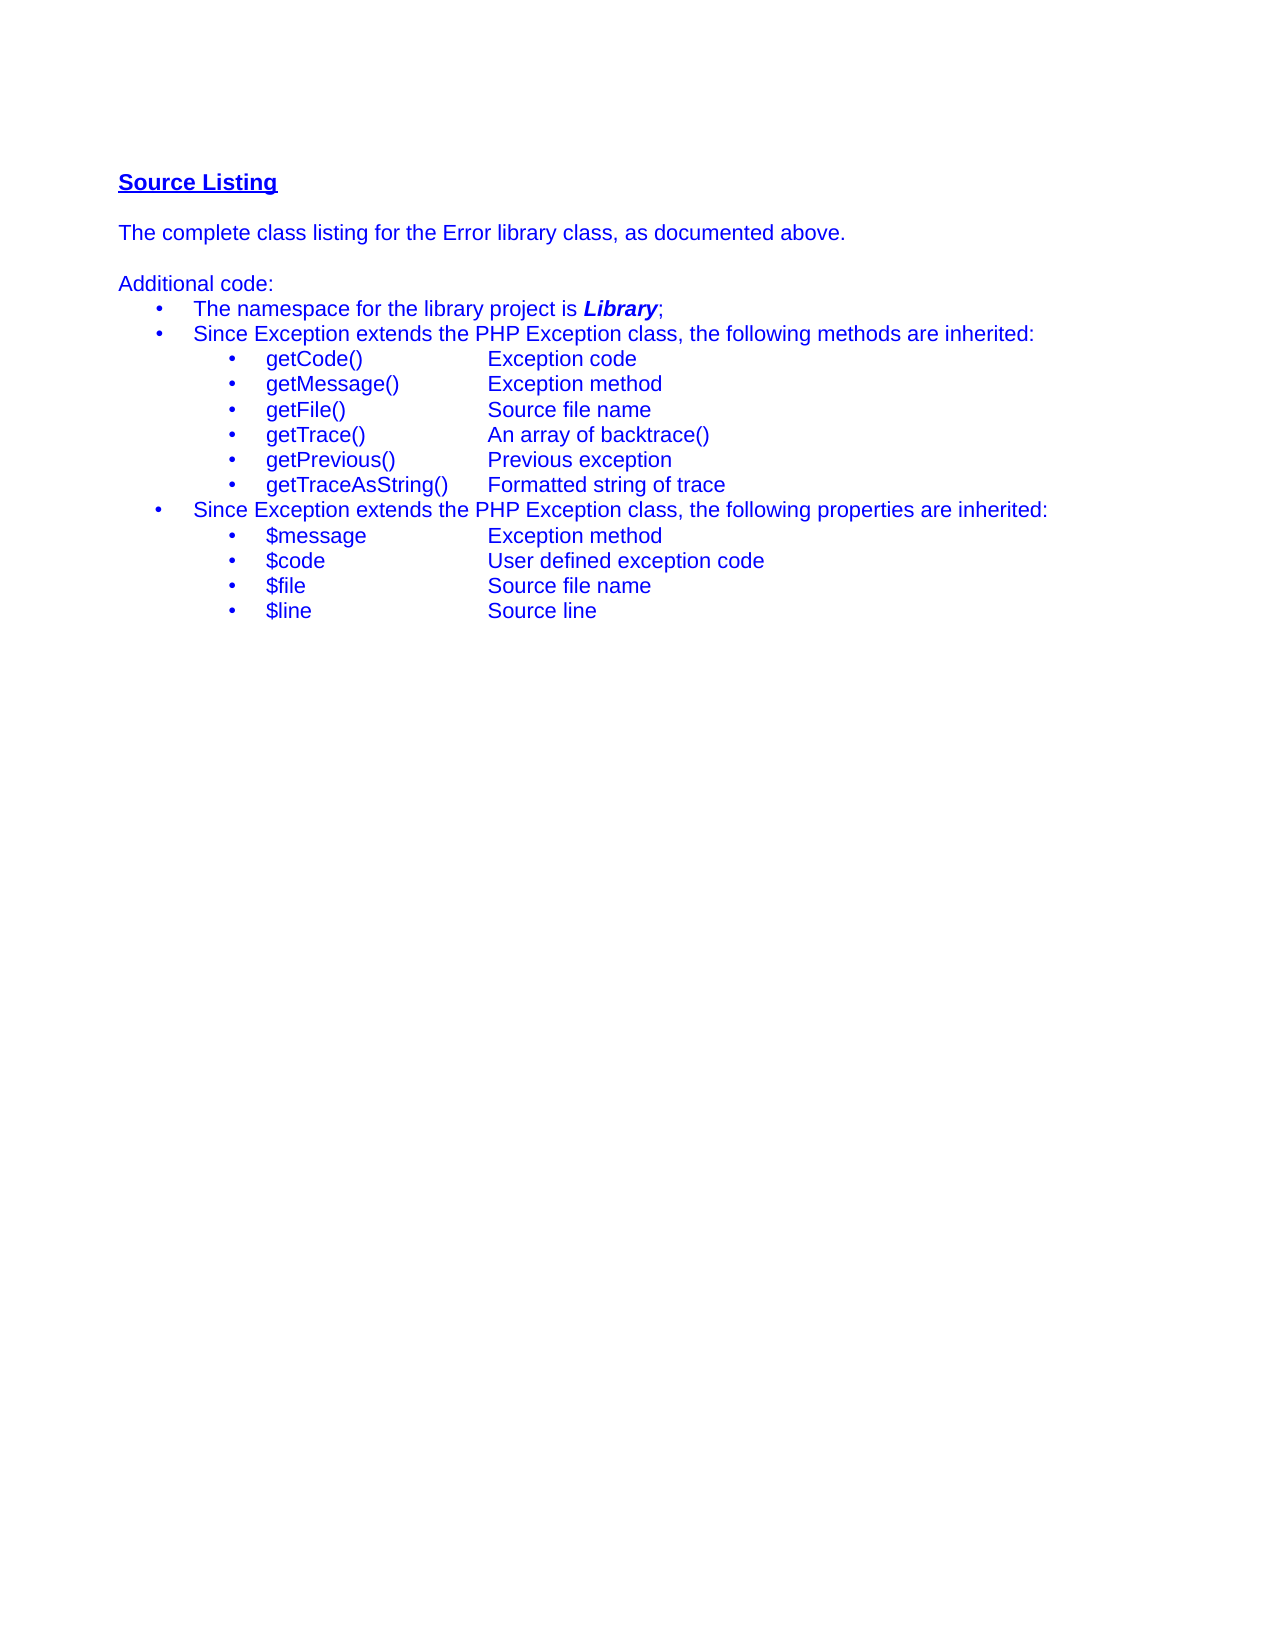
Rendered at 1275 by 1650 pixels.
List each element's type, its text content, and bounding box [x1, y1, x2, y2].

list getMessage() Exception method [228, 371, 1157, 397]
text Source Listing [118, 168, 1157, 195]
list getPrevious() Previous exception [228, 447, 1157, 472]
text The complete class listing for the Error library class, as documented above. [118, 220, 1157, 245]
list $message Exception method [228, 523, 1157, 548]
list getTrace() An array of backtrace() [228, 422, 1157, 447]
list $line Source line [228, 598, 1157, 623]
list The namespace for the library project is Library; [156, 296, 1157, 321]
text Additional code: [118, 271, 1157, 296]
list $file Source file name [228, 573, 1157, 598]
list getFile() Source file name [228, 397, 1157, 422]
list getTraceAsString() Formatted string of trace [228, 472, 1157, 497]
list getCode() Exception code [228, 346, 1157, 371]
list Since Exception extends the PHP Exception class, the following properties are inherited: [154, 497, 1157, 523]
list Since Exception extends the PHP Exception class, the following methods are inherited: [156, 321, 1157, 346]
list $code User defined exception code [228, 548, 1157, 573]
